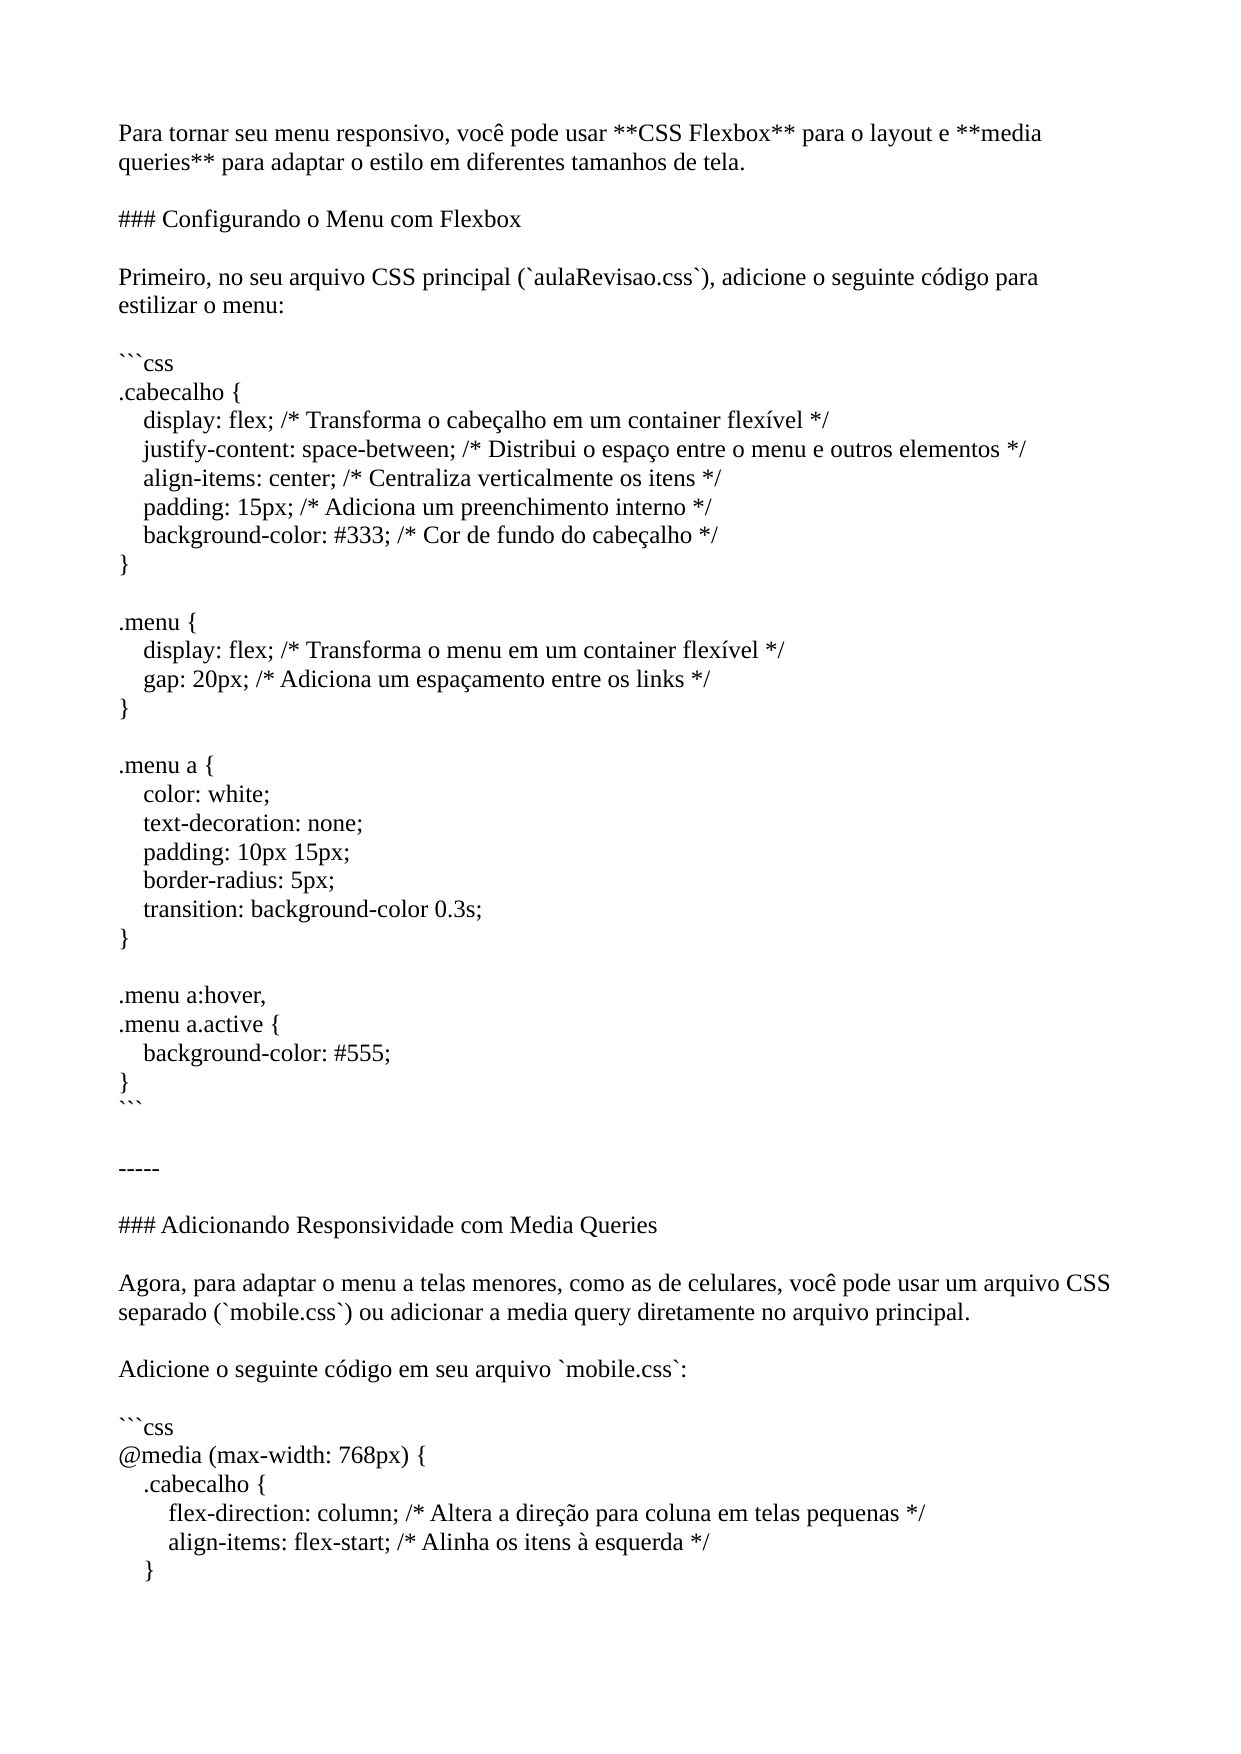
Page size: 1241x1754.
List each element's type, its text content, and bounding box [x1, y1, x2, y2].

text ### Adicionando Responsividade com Media Queries [118, 1211, 1122, 1239]
text gap: 20px; /* Adiciona um espaçamento entre os links */ [118, 664, 1122, 693]
text color: white; [118, 779, 1122, 808]
text Agora, para adaptar o menu a telas menores, como as de celulares, você pode usar um arquivo CSS separado (`mobile.css`) ou adicionar a media query diretamente no arquivo principal. [118, 1268, 1122, 1326]
text } [118, 693, 1122, 722]
text ```css [118, 348, 1122, 377]
text .menu a.active { [118, 1009, 1122, 1038]
text border-radius: 5px; [118, 866, 1122, 894]
text .menu { [118, 607, 1122, 636]
text .cabecalho { [118, 377, 1122, 406]
text background-color: #555; [118, 1038, 1122, 1067]
text @media (max-width: 768px) { [118, 1441, 1122, 1469]
text ```css [118, 1412, 1122, 1441]
text } [118, 1556, 1122, 1584]
text transition: background-color 0.3s; [118, 894, 1122, 923]
text display: flex; /* Transforma o menu em um container flexível */ [118, 636, 1122, 664]
text align-items: center; /* Centraliza verticalmente os itens */ [118, 463, 1122, 492]
text ----- [118, 1153, 1122, 1182]
text Para tornar seu menu responsivo, você pode usar **CSS Flexbox** para o layout e **media queries** para adaptar o estilo em diferentes tamanhos de tela. [118, 118, 1122, 176]
text .cabecalho { [118, 1469, 1122, 1498]
text Primeiro, no seu arquivo CSS principal (`aulaRevisao.css`), adicione o seguinte código para estilizar o menu: [118, 262, 1122, 319]
text padding: 10px 15px; [118, 837, 1122, 866]
text justify-content: space-between; /* Distribui o espaço entre o menu e outros elementos */ [118, 434, 1122, 463]
text Adicione o seguinte código em seu arquivo `mobile.css`: [118, 1354, 1122, 1383]
text .menu a { [118, 751, 1122, 779]
text text-decoration: none; [118, 808, 1122, 837]
text ### Configurando o Menu com Flexbox [118, 204, 1122, 233]
text } [118, 923, 1122, 952]
text } [118, 1067, 1122, 1096]
text } [118, 549, 1122, 578]
text padding: 15px; /* Adiciona um preenchimento interno */ [118, 492, 1122, 521]
text .menu a:hover, [118, 981, 1122, 1009]
text display: flex; /* Transforma o cabeçalho em um container flexível */ [118, 406, 1122, 434]
text align-items: flex-start; /* Alinha os itens à esquerda */ [118, 1527, 1122, 1556]
text flex-direction: column; /* Altera a direção para coluna em telas pequenas */ [118, 1498, 1122, 1527]
text ``` [118, 1096, 1122, 1124]
text background-color: #333; /* Cor de fundo do cabeçalho */ [118, 521, 1122, 549]
